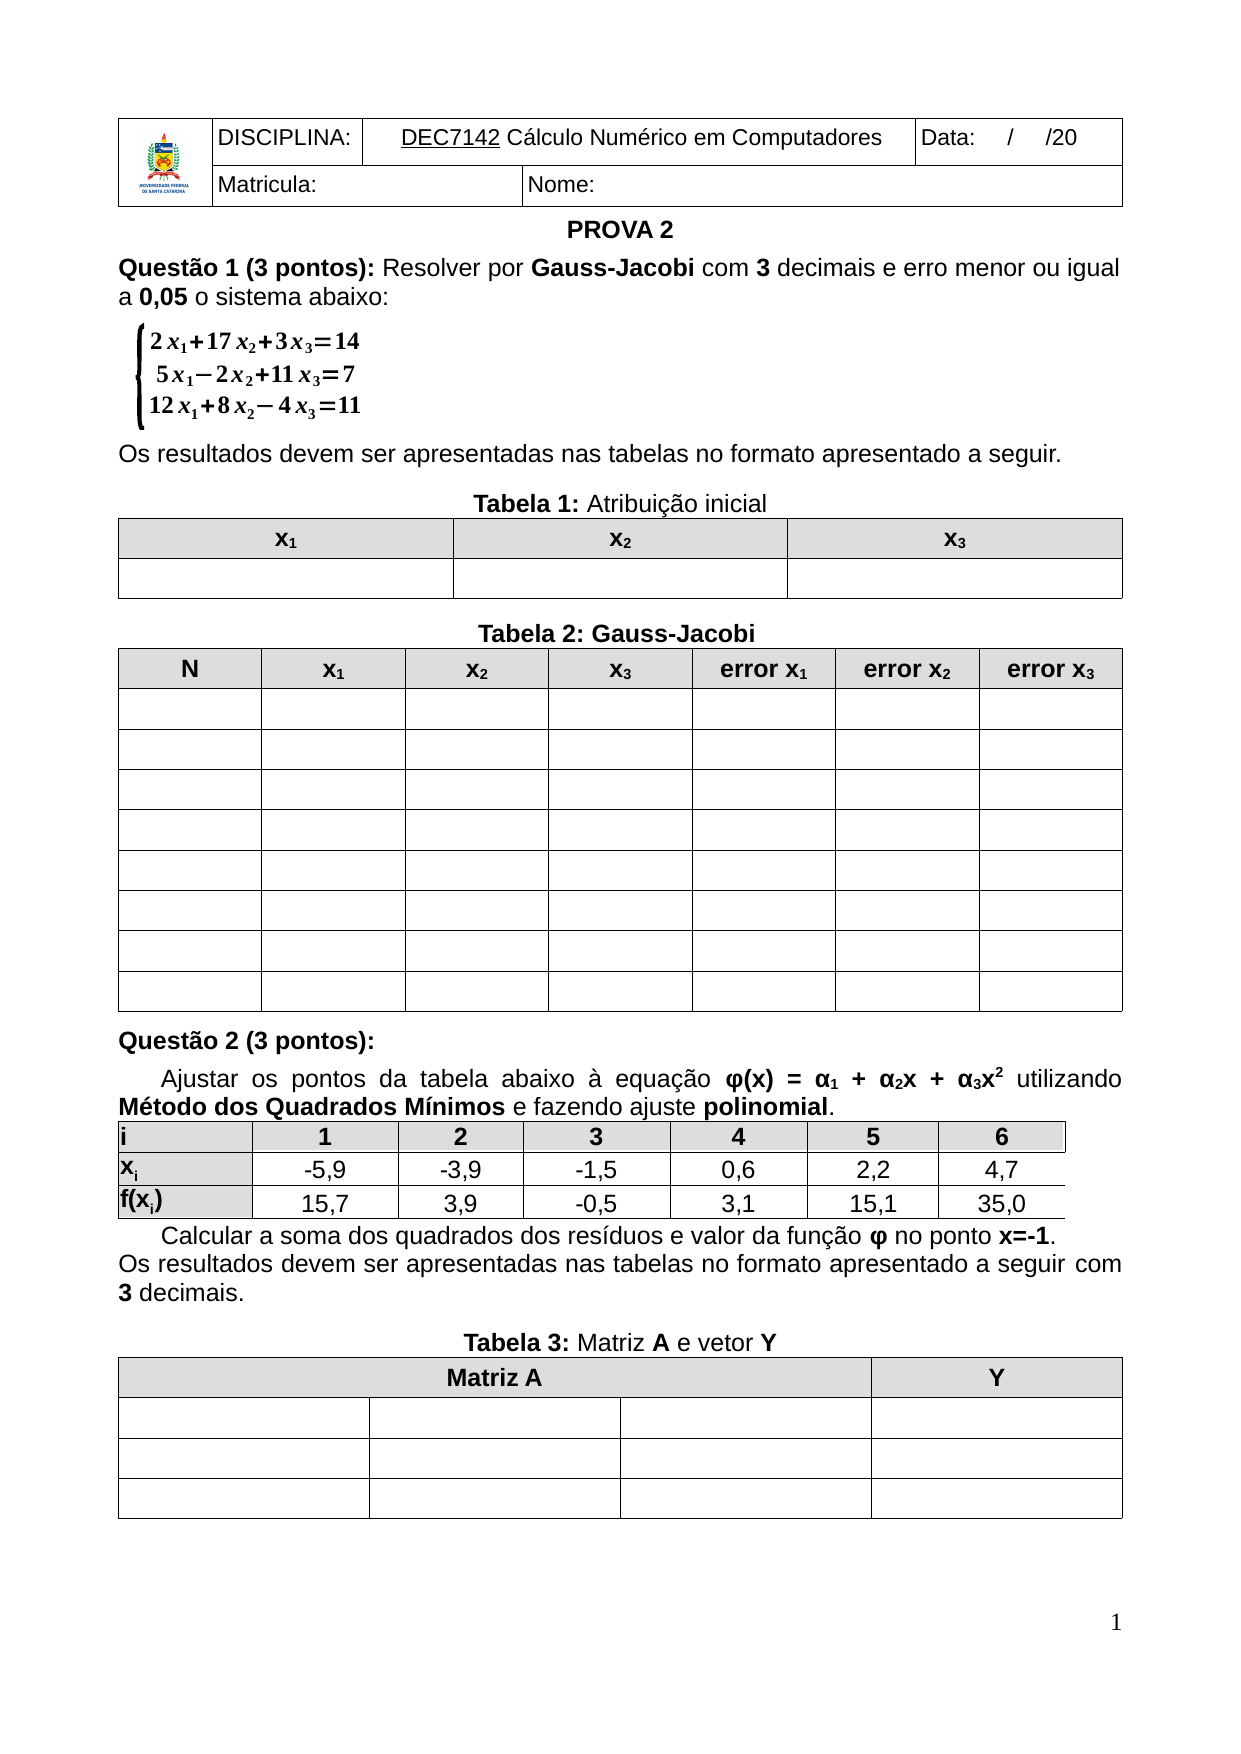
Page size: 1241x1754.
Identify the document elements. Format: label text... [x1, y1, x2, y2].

text Tabela 1: Atribuição inicial [118, 489, 1122, 517]
table_cell [980, 770, 1122, 809]
table_cell [119, 972, 261, 1011]
text Ajustar os pontos da tabela abaixo à equação φ(x) = α1 + α2x + α3x2 utilizando Método dos Quadrados Mínimos e fazendo ajuste polinomial. [118, 1064, 1122, 1121]
table_cell [836, 851, 979, 890]
table_cell [872, 1439, 1122, 1478]
table_cell Matricula: [213, 166, 522, 206]
table_cell [836, 689, 979, 729]
table_header Y [872, 1358, 1122, 1397]
table_cell [454, 559, 787, 598]
table_header x1 [119, 519, 453, 558]
table_header DISCIPLINA: [213, 119, 362, 165]
table_header Data: / /20 [916, 119, 1122, 165]
table_cell [406, 851, 548, 890]
table_header Matriz A [119, 1358, 871, 1397]
table_cell [262, 891, 405, 930]
table_cell [119, 931, 261, 971]
table_header N [119, 649, 261, 688]
table_cell [262, 810, 405, 849]
table_cell [370, 1398, 620, 1437]
table_cell [119, 1439, 369, 1478]
picture [138, 131, 189, 193]
table_cell [119, 891, 261, 930]
table_cell [693, 931, 835, 971]
table_cell [872, 1398, 1122, 1437]
table_header error x2 [836, 649, 979, 688]
table_cell [406, 972, 548, 1011]
table_cell [836, 891, 979, 930]
table_cell [980, 689, 1122, 729]
table_cell [693, 891, 835, 930]
table_cell [836, 730, 979, 769]
table_cell [621, 1398, 871, 1437]
table_cell [693, 689, 835, 729]
table_cell [980, 810, 1122, 849]
table_cell [549, 851, 692, 890]
table_cell [693, 770, 835, 809]
table_cell [836, 972, 979, 1011]
table_header x1 [262, 649, 405, 688]
table_cell [370, 1479, 620, 1518]
text Questão 2 (3 pontos): [118, 1026, 1122, 1055]
table_cell [262, 730, 405, 769]
table_cell [119, 559, 453, 598]
table_cell [549, 931, 692, 971]
text Questão 1 (3 pontos): Resolver por Gauss-Jacobi com 3 decimais e erro menor ou igual a 0,05 o sistema abaixo: [118, 253, 1122, 311]
table_cell [621, 1439, 871, 1478]
table_cell [549, 770, 692, 809]
table_cell [406, 891, 548, 930]
table_cell [980, 851, 1122, 890]
table_cell [406, 730, 548, 769]
table_cell [621, 1479, 871, 1518]
text Tabela 3: Matriz A e vetor Y [118, 1328, 1122, 1357]
table_header error x3 [980, 649, 1122, 688]
table_header error x1 [693, 649, 835, 688]
table_cell [262, 972, 405, 1011]
table_cell [549, 730, 692, 769]
text Os resultados devem ser apresentadas nas tabelas no formato apresentado a seguir com 3 decimais. [118, 1249, 1122, 1307]
table_cell [119, 1479, 369, 1518]
table_header x2 [454, 519, 787, 558]
table_cell [980, 931, 1122, 971]
text Tabela 2: Gauss-Jacobi [118, 619, 1122, 648]
table_cell [549, 891, 692, 930]
table_cell [119, 851, 261, 890]
table_cell Nome: [523, 166, 1122, 206]
text PROVA 2 [118, 215, 1122, 244]
table_header DEC7142 Cálculo Numérico em Computadores [363, 119, 915, 165]
table_cell [693, 810, 835, 849]
table_header x2 [406, 649, 548, 688]
table_cell [836, 770, 979, 809]
table_cell [119, 810, 261, 849]
text Calcular a soma dos quadrados dos resíduos e valor da função φ no ponto x=-1. [118, 1221, 1122, 1249]
table_cell [980, 891, 1122, 930]
table_header x3 [549, 649, 692, 688]
table_cell [119, 689, 261, 729]
table_cell [406, 931, 548, 971]
table_cell [406, 770, 548, 809]
table_cell [980, 730, 1122, 769]
table_cell [836, 810, 979, 849]
table_cell [262, 770, 405, 809]
table_cell [119, 770, 261, 809]
table_cell [693, 851, 835, 890]
table_cell [406, 810, 548, 849]
table_cell [693, 972, 835, 1011]
table_cell [836, 931, 979, 971]
table_header x3 [788, 519, 1122, 558]
table_cell [980, 972, 1122, 1011]
table_cell [549, 810, 692, 849]
table_header [119, 119, 212, 206]
table_cell [262, 851, 405, 890]
table_cell [549, 972, 692, 1011]
table_cell [693, 730, 835, 769]
table_cell [549, 689, 692, 729]
text Os resultados devem ser apresentadas nas tabelas no formato apresentado a seguir. [118, 439, 1122, 468]
table_cell [872, 1479, 1122, 1518]
table_cell [406, 689, 548, 729]
table_cell [788, 559, 1122, 598]
table_cell [119, 1398, 369, 1437]
table_cell [262, 689, 405, 729]
table_cell [370, 1439, 620, 1478]
table_cell [119, 730, 261, 769]
table_cell [262, 931, 405, 971]
